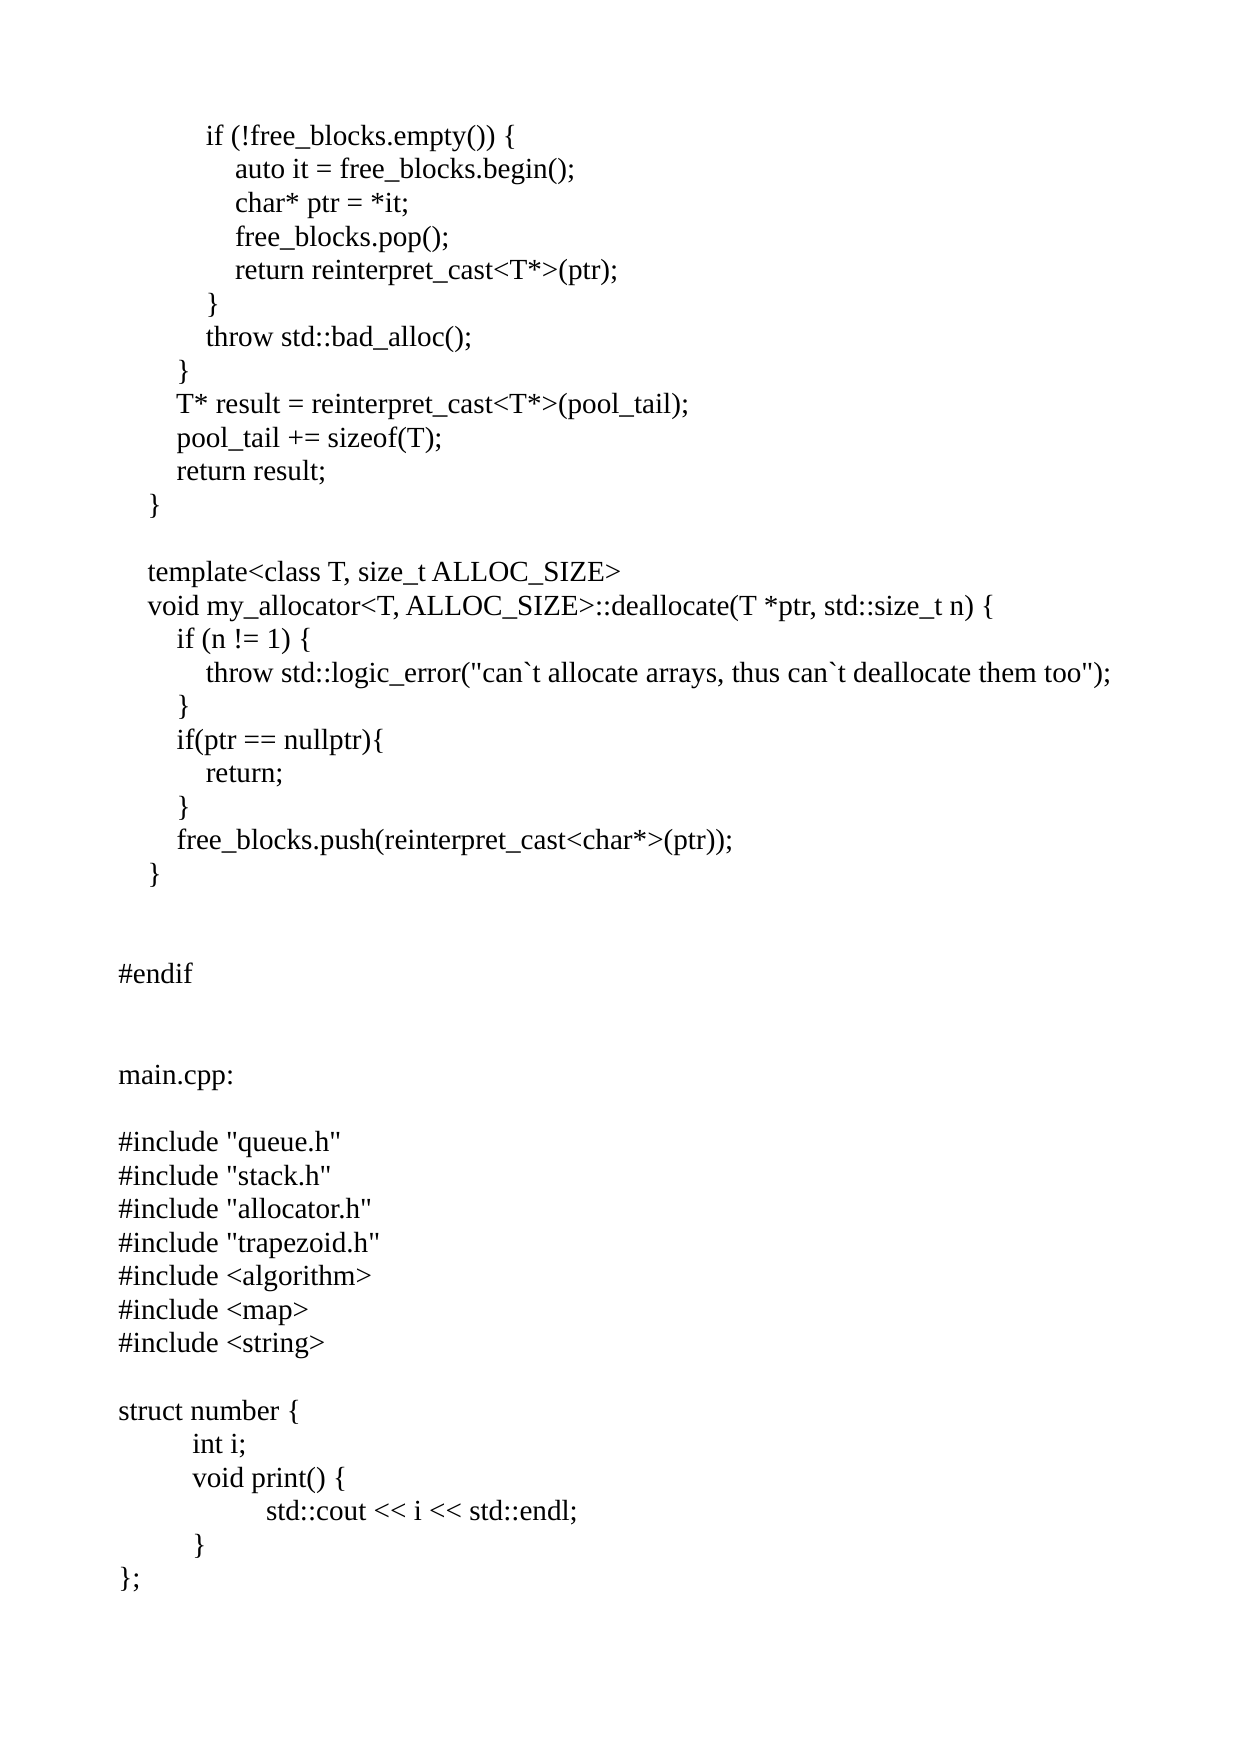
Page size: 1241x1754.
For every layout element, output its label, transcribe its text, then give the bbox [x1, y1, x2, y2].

text T* result = reinterpret_cast<T*>(pool_tail); [118, 386, 1122, 420]
text } [118, 789, 1122, 822]
text #endif [118, 957, 1122, 990]
text } [118, 487, 1122, 521]
text if (!free_blocks.empty()) { [118, 118, 1122, 152]
text return; [118, 755, 1122, 789]
text } [118, 353, 1122, 386]
text char* ptr = *it; [118, 185, 1122, 219]
text #include "queue.h" [118, 1124, 1122, 1158]
text template<class T, size_t ALLOC_SIZE> [118, 554, 1122, 588]
text return result; [118, 453, 1122, 487]
text } [118, 1527, 1122, 1560]
text #include "stack.h" [118, 1158, 1122, 1191]
text main.cpp: [118, 1057, 1122, 1091]
text #include "allocator.h" [118, 1191, 1122, 1225]
text pool_tail += sizeof(T); [118, 420, 1122, 453]
text void my_allocator<T, ALLOC_SIZE>::deallocate(T *ptr, std::size_t n) { [118, 588, 1122, 621]
text free_blocks.pop(); [118, 219, 1122, 252]
text void print() { [118, 1460, 1122, 1493]
text throw std::logic_error("can`t allocate arrays, thus can`t deallocate them too"); [118, 655, 1122, 688]
text } [118, 688, 1122, 722]
text auto it = free_blocks.begin(); [118, 152, 1122, 185]
text int i; [118, 1426, 1122, 1460]
text #include <map> [118, 1292, 1122, 1326]
text } [118, 856, 1122, 889]
text std::cout << i << std::endl; [118, 1493, 1122, 1527]
text }; [118, 1560, 1122, 1594]
text if (n != 1) { [118, 621, 1122, 655]
text struct number { [118, 1393, 1122, 1426]
text free_blocks.push(reinterpret_cast<char*>(ptr)); [118, 822, 1122, 856]
text throw std::bad_alloc(); [118, 319, 1122, 353]
text #include <string> [118, 1326, 1122, 1359]
text return reinterpret_cast<T*>(ptr); [118, 252, 1122, 286]
text #include <algorithm> [118, 1258, 1122, 1292]
text #include "trapezoid.h" [118, 1225, 1122, 1258]
text if(ptr == nullptr){ [118, 722, 1122, 755]
text } [118, 286, 1122, 319]
